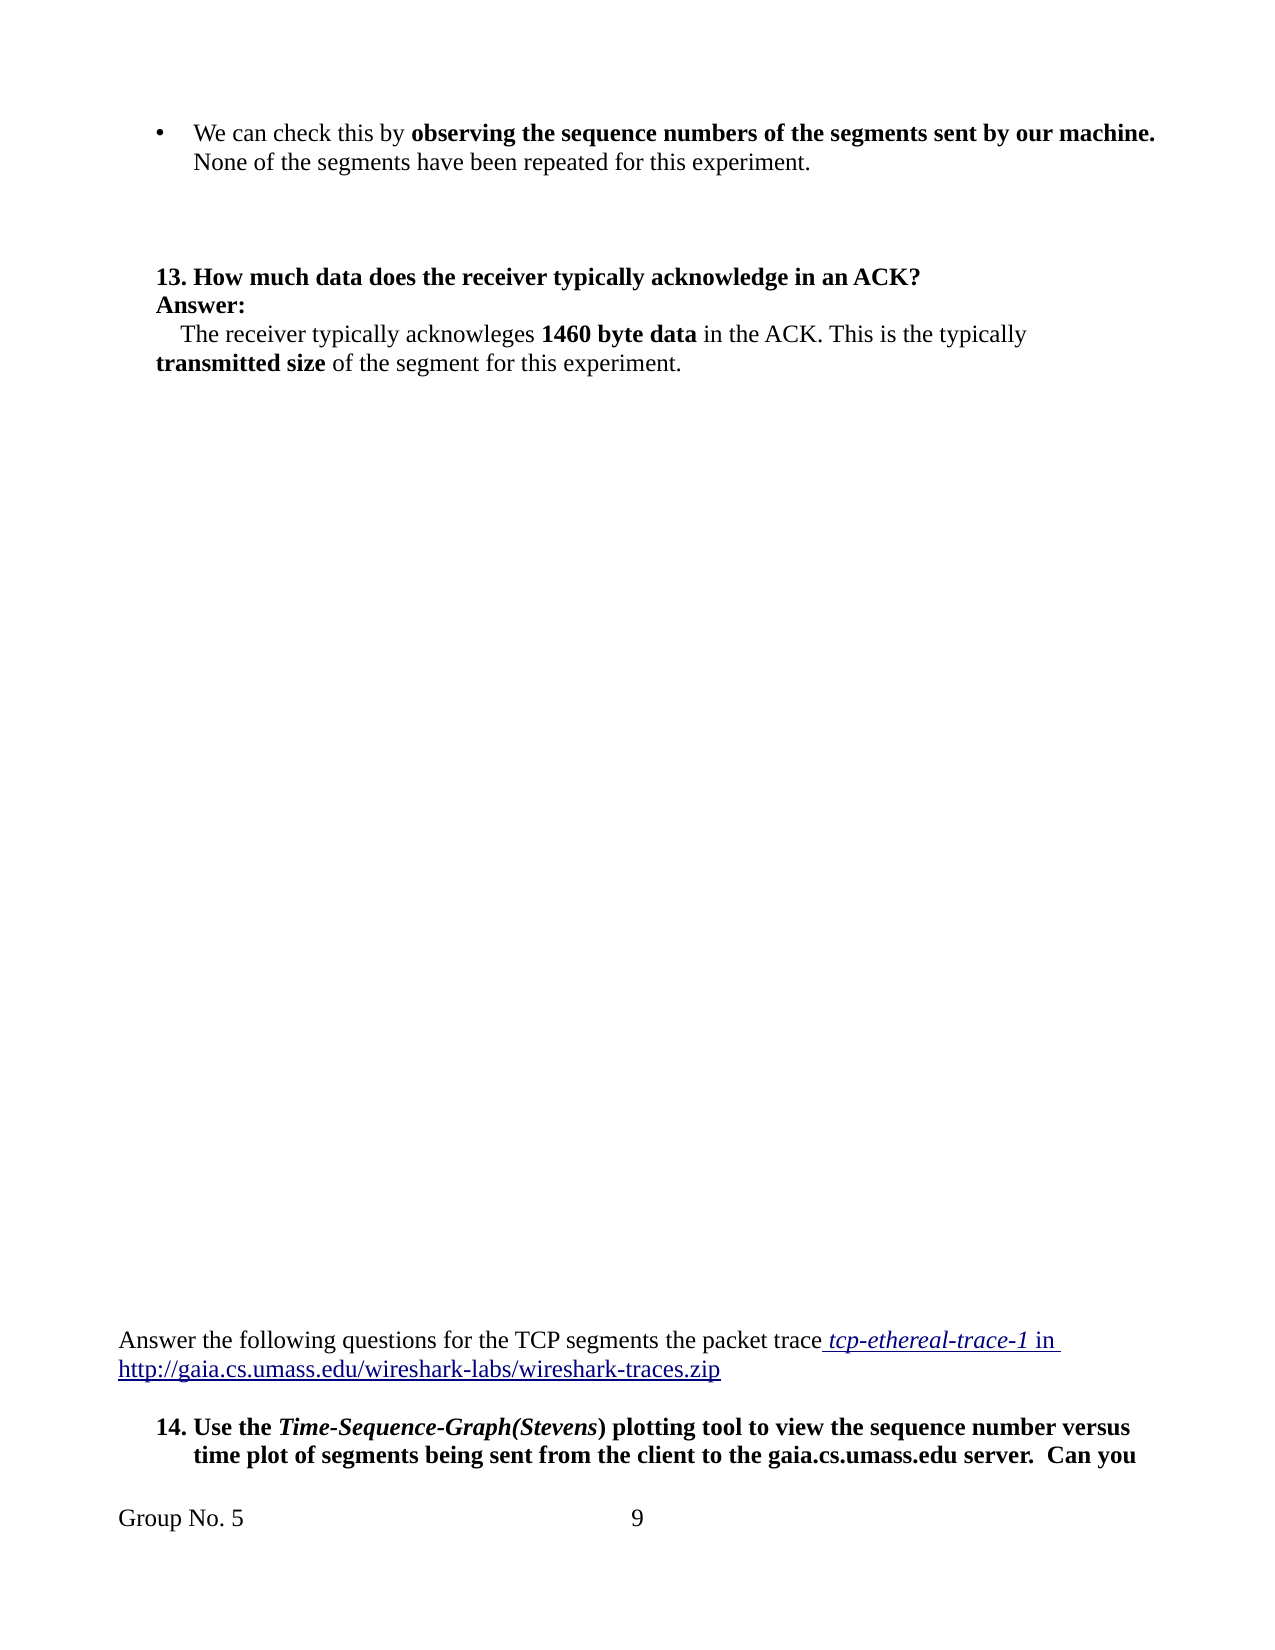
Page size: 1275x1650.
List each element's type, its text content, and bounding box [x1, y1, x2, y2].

list The receiver typically acknowleges 1460 byte data in the ACK. This is the typically transmitted size of the segment for this experiment. [156, 319, 1157, 377]
text Answer the following questions for the TCP segments the packet trace tcp-ethereal-trace-1 in http://gaia.cs.umass.edu/wireshark-labs/wireshark-traces.zip [118, 1326, 1157, 1383]
list Use the Time-Sequence-Graph(Stevens) plotting tool to view the sequence number versus time plot of segments being sent from the client to the gaia.cs.umass.edu server. Can you [156, 1412, 1157, 1469]
list We can check this by observing the sequence numbers of the segments sent by our machine. None of the segments have been repeated for this experiment. [156, 118, 1157, 176]
list How much data does the receiver typically acknowledge in an ACK? [156, 262, 1157, 291]
list Answer: [156, 291, 1157, 319]
